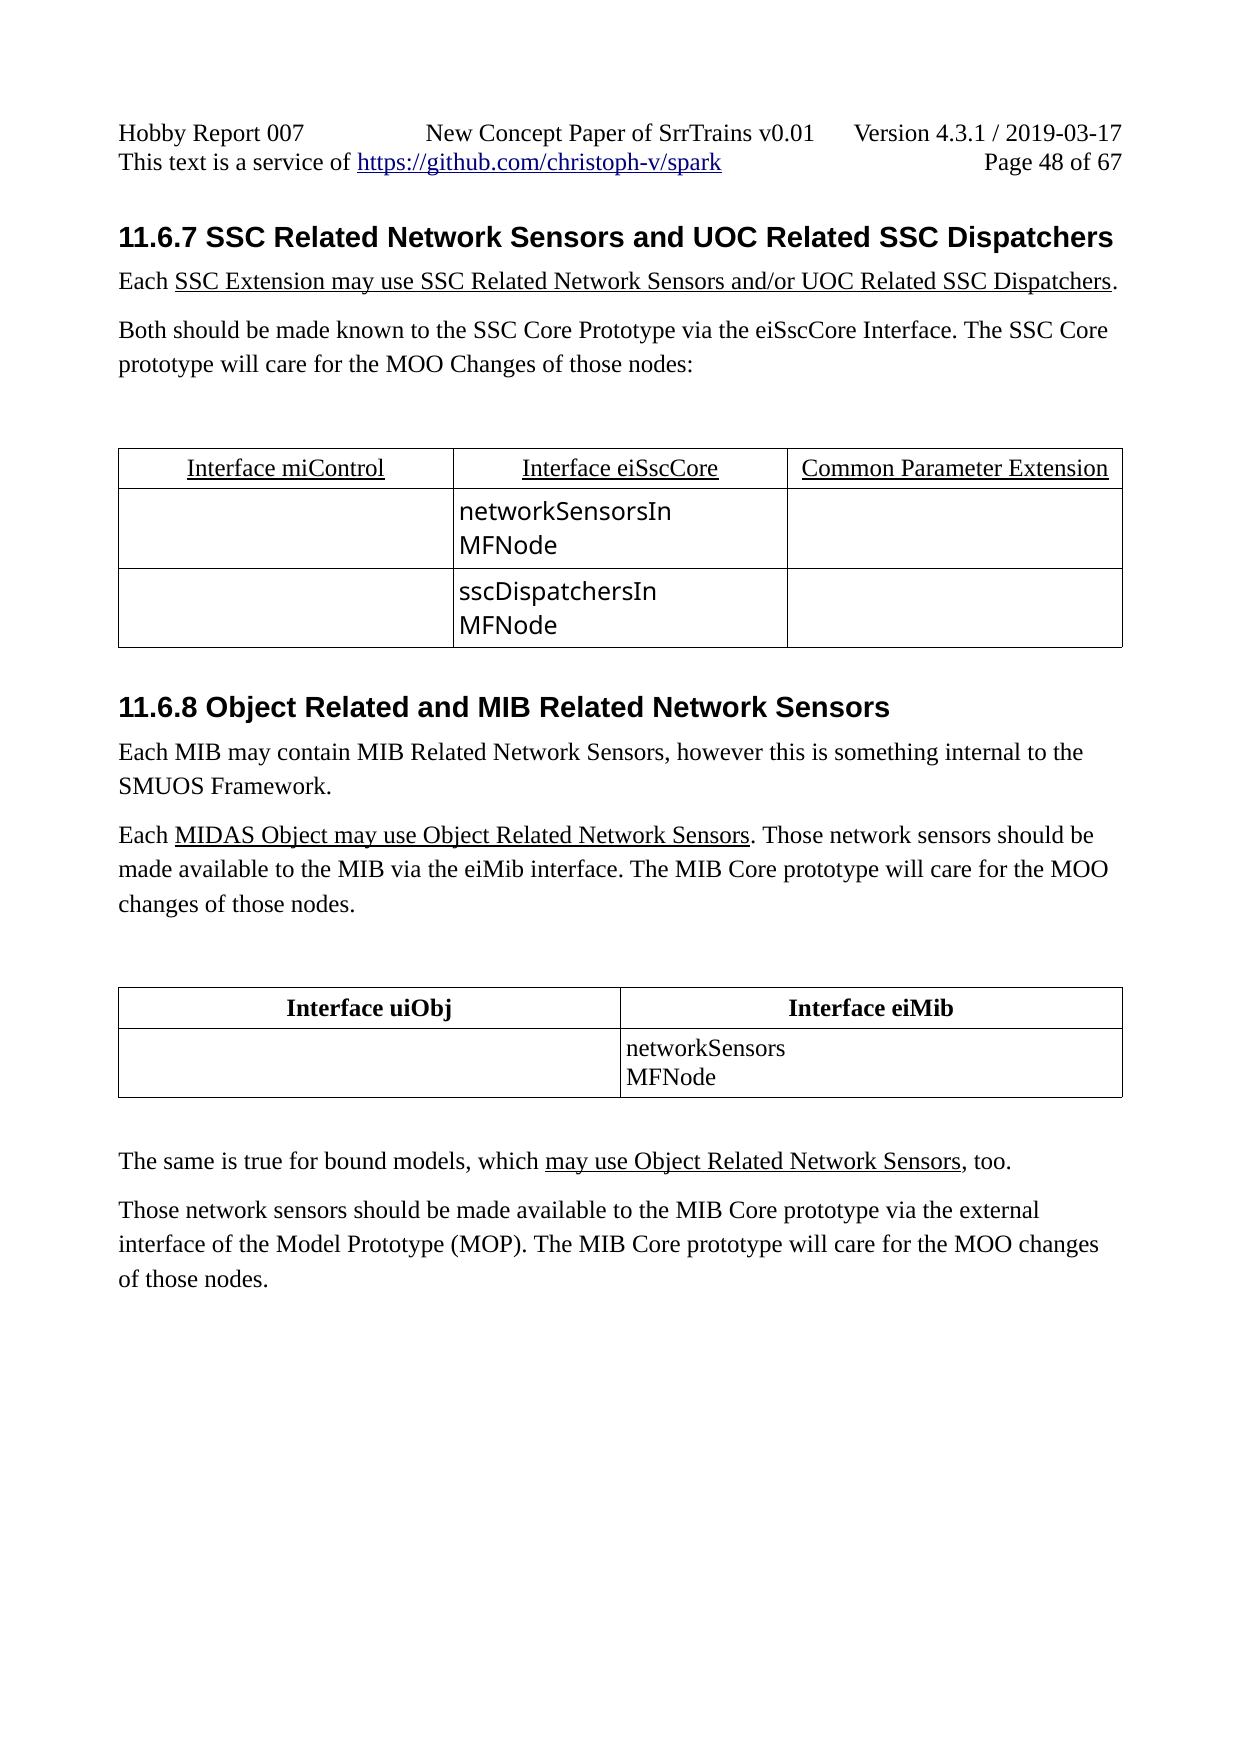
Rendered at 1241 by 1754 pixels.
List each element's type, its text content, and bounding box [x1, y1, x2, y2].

subtitle 11.6.7 SSC Related Network Sensors and UOC Related SSC Dispatchers [118, 220, 1122, 253]
table_cell networkSensorsIn MFNode [454, 489, 787, 567]
table_cell [119, 489, 453, 567]
text Those network sensors should be made available to the MIB Core prototype via the external interface of the Model Prototype (MOP). The MIB Core prototype will care for the MOO changes of those nodes. [118, 1195, 1122, 1292]
table_cell [788, 489, 1122, 567]
table_cell sscDispatchersIn MFNode [454, 569, 787, 647]
table_cell [119, 1029, 620, 1097]
text The same is true for bound models, which may use Object Related Network Sensors, too. [118, 1146, 1122, 1174]
text Each MIB may contain MIB Related Network Sensors, however this is something internal to the SMUOS Framework. [118, 737, 1122, 800]
text Each SSC Extension may use SSC Related Network Sensors and/or UOC Related SSC Dispatchers. [118, 266, 1122, 294]
table_header Interface uiObj [119, 988, 620, 1027]
table_header Common Parameter Extension [788, 449, 1122, 488]
text Both should be made known to the SSC Core Prototype via the eiSscCore Interface. The SSC Core prototype will care for the MOO Changes of those nodes: [118, 315, 1122, 378]
table_cell [788, 569, 1122, 647]
table_header Interface miControl [119, 449, 453, 488]
table_header Interface eiSscCore [454, 449, 787, 488]
table_cell networkSensors MFNode [621, 1029, 1122, 1097]
text Each MIDAS Object may use Object Related Network Sensors. Those network sensors should be made available to the MIB via the eiMib interface. The MIB Core prototype will care for the MOO changes of those nodes. [118, 820, 1122, 918]
subtitle 11.6.8 Object Related and MIB Related Network Sensors [118, 691, 1122, 724]
table_header Interface eiMib [621, 988, 1122, 1027]
table_cell [119, 569, 453, 647]
